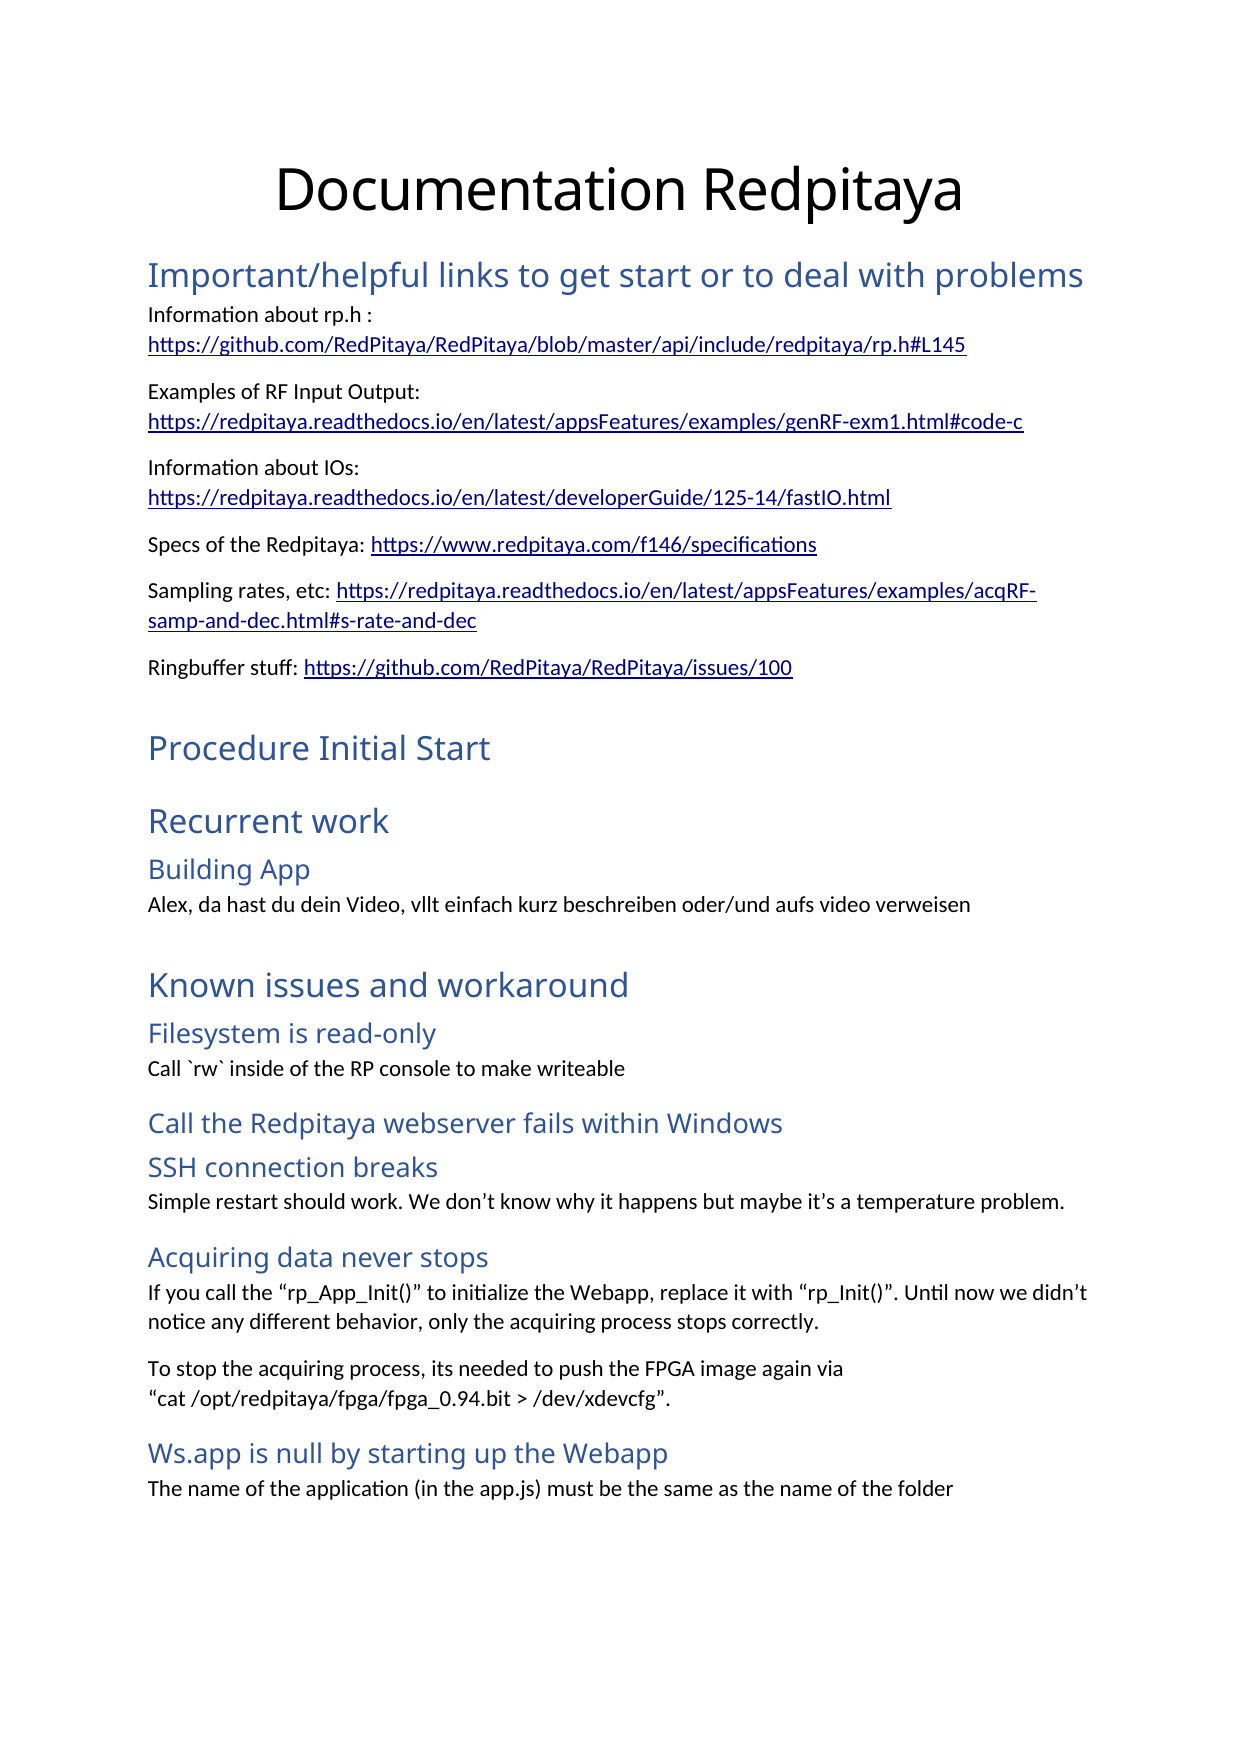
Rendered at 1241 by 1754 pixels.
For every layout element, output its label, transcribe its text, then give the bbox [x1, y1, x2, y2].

text Specs of the Redpitaya: https://www.redpitaya.com/f146/specifications [148, 530, 1093, 558]
text Documentation Redpitaya [148, 148, 1093, 227]
subtitle Acquiring data never stops [148, 1238, 1093, 1275]
subtitle Call the Redpitaya webserver fails within Windows [148, 1104, 1093, 1141]
text Sampling rates, etc: https://redpitaya.readthedocs.io/en/latest/appsFeatures/examples/acqRF-samp-and-dec.html#s-rate-and-dec [148, 577, 1093, 634]
subtitle Procedure Initial Start [148, 724, 1093, 770]
subtitle Known issues and workaround [148, 962, 1093, 1007]
text To stop the acquiring process, its needed to push the FPGA image again via “cat /opt/redpitaya/fpga/fpga_0.94.bit > /dev/xdevcfg”. [148, 1354, 1093, 1412]
text Examples of RF Input Output: https://redpitaya.readthedocs.io/en/latest/appsFeatures/examples/genRF-exm1.html#code-c [148, 377, 1093, 435]
subtitle Filesystem is read-only [148, 1014, 1093, 1051]
text Call `rw` inside of the RP console to make writeable [148, 1054, 1093, 1082]
text The name of the application (in the app.js) must be the same as the name of the folder [148, 1474, 1093, 1502]
subtitle Building App [148, 851, 1093, 888]
text If you call the “rp_App_Init()” to initialize the Webapp, replace it with “rp_Init()”. Until now we didn’t notice any different behavior, only the acquiring process stops correctly. [148, 1278, 1093, 1336]
subtitle Important/helpful links to get start or to deal with problems [148, 252, 1093, 297]
subtitle Recurrent work [148, 798, 1093, 843]
text Alex, da hast du dein Video, vllt einfach kurz beschreiben oder/und aufs video verweisen [148, 890, 1093, 918]
text Information about rp.h : https://github.com/RedPitaya/RedPitaya/blob/master/api/include/redpitaya/rp.h#L145 [148, 301, 1093, 358]
text Ringbuffer stuff: https://github.com/RedPitaya/RedPitaya/issues/100 [148, 653, 1093, 681]
subtitle SSH connection breaks [148, 1148, 1093, 1185]
text Information about IOs: https://redpitaya.readthedocs.io/en/latest/developerGuide/125-14/fastIO.html [148, 453, 1093, 511]
text Simple restart should work. We don’t know why it happens but maybe it’s a temperature problem. [148, 1187, 1093, 1216]
subtitle Ws.app is null by starting up the Webapp [148, 1435, 1093, 1472]
